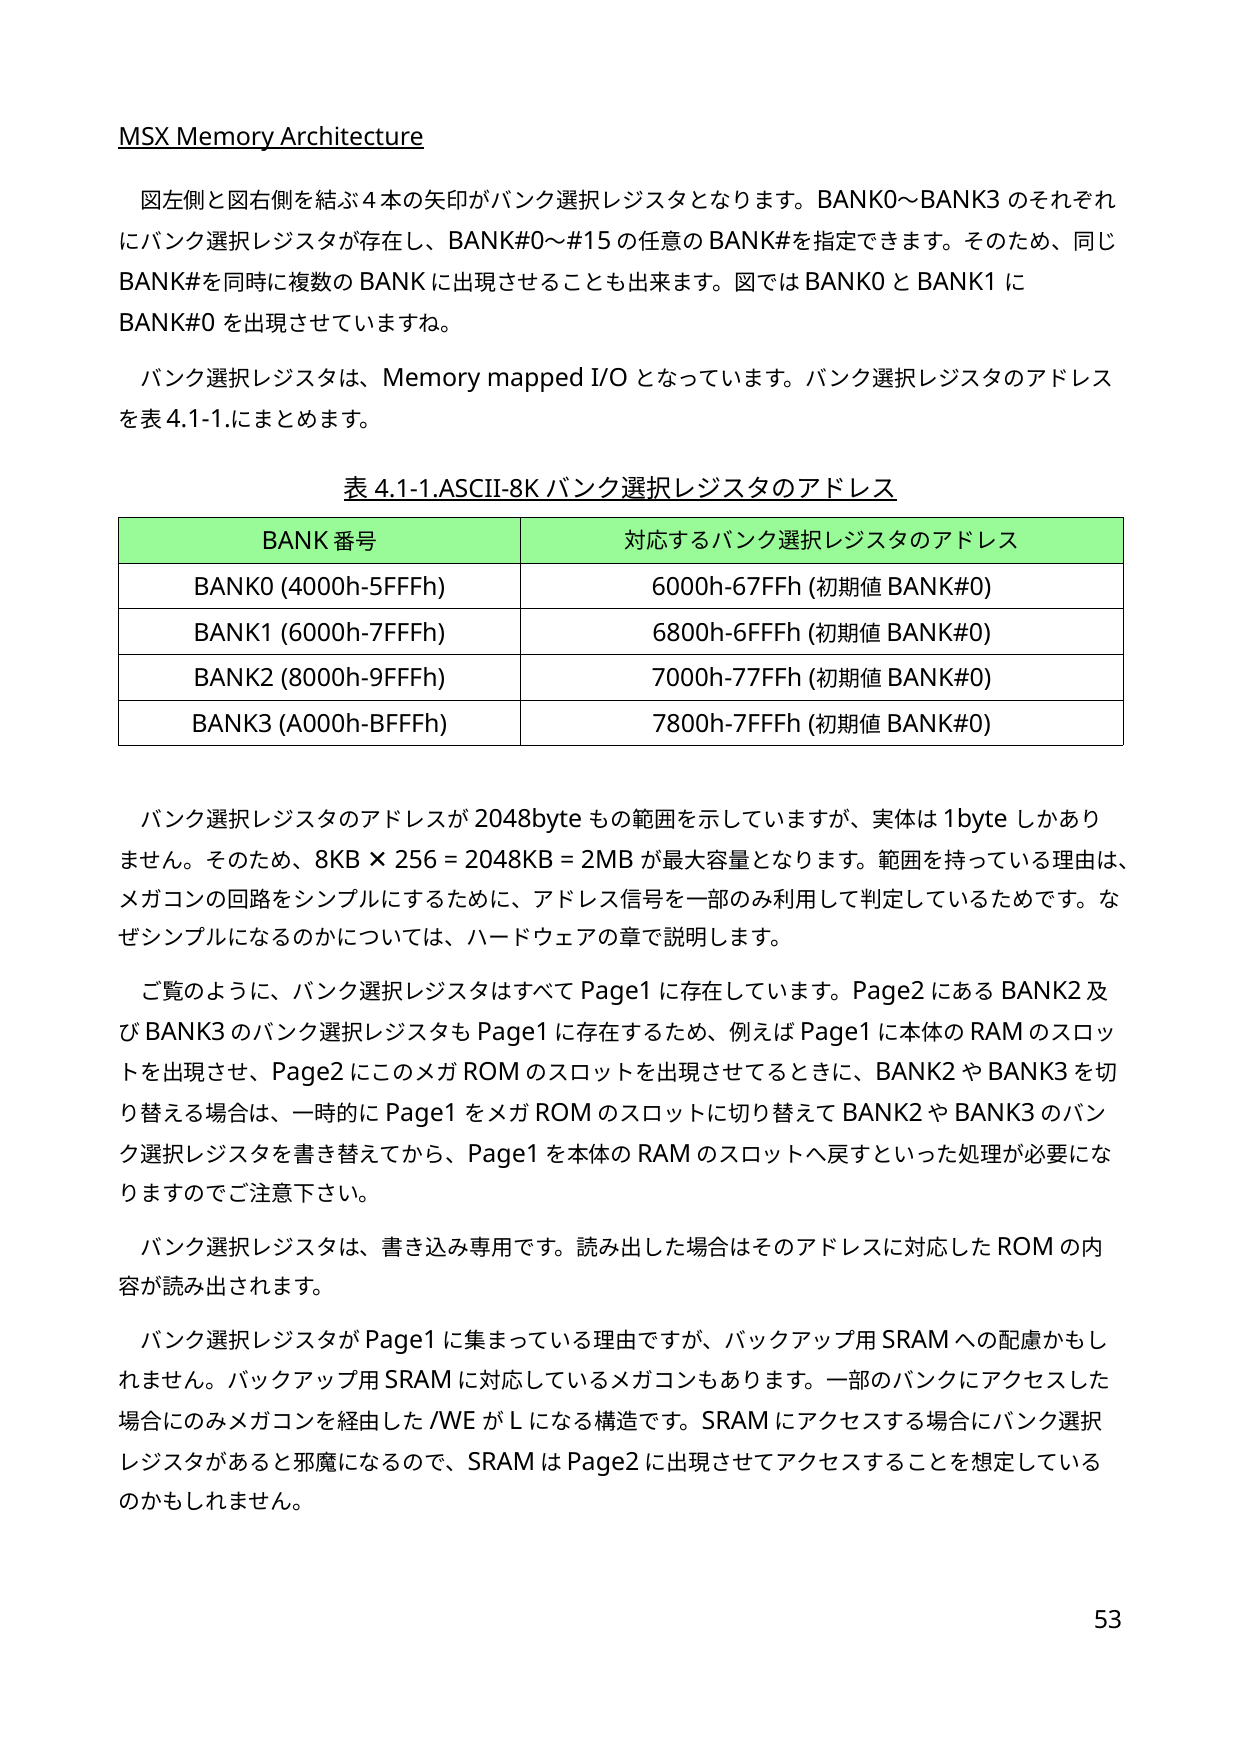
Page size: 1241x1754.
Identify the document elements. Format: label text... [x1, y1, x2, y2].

text バンク選択レジスタがPage1に集まっている理由ですが、バックアップ用SRAMへの配慮かもしれません。バックアップ用SRAMに対応しているメガコンもあります。一部のバンクにアクセスした場合にのみメガコンを経由した /WE が L になる構造です。SRAMにアクセスする場合にバンク選択レジスタがあると邪魔になるので、SRAMはPage2に出現させてアクセスすることを想定しているのかもしれません。 [118, 1321, 1122, 1516]
table_header BANK番号 [119, 518, 520, 563]
table_cell 7000h-77FFh (初期値 BANK#0) [521, 655, 1123, 699]
text ご覧のように、バンク選択レジスタはすべてPage1に存在しています。Page2にある BANK2及びBANK3のバンク選択レジスタもPage1に存在するため、例えばPage1に本体のRAMのスロットを出現させ、Page2にこのメガROMのスロットを出現させてるときに、BANK2やBANK3を切り替える場合は、一時的に Page1 をメガROMのスロットに切り替えて BANK2やBANK3のバンク選択レジスタを書き替えてから、Page1を本体のRAMのスロットへ戻すといった処理が必要になりますのでご注意下さい。 [118, 972, 1122, 1208]
table_cell BANK0 (4000h-5FFFh) [119, 564, 520, 608]
text バンク選択レジスタは、書き込み専用です。読み出した場合はそのアドレスに対応したROMの内容が読み出されます。 [118, 1228, 1122, 1300]
table_cell BANK2 (8000h-9FFFh) [119, 655, 520, 699]
table_cell BANK3 (A000h-BFFFh) [119, 701, 520, 745]
table_header 対応するバンク選択レジスタのアドレス [521, 518, 1123, 563]
table_cell 6000h-67FFh (初期値 BANK#0) [521, 564, 1123, 608]
table_cell 6800h-6FFFh (初期値 BANK#0) [521, 609, 1123, 654]
text バンク選択レジスタのアドレスが 2048byte もの範囲を示していますが、実体は 1byte しかありません。そのため、8KB ✕ 256 = 2048KB = 2MB が最大容量となります。範囲を持っている理由は、メガコンの回路をシンプルにするために、アドレス信号を一部のみ利用して判定しているためです。なぜシンプルになるのかについては、ハードウェアの章で説明します。 [118, 801, 1122, 951]
text 図左側と図右側を結ぶ４本の矢印がバンク選択レジスタとなります。BANK0～BANK3 のそれぞれにバンク選択レジスタが存在し、BANK#0～#15の任意のBANK#を指定できます。そのため、同じBANK#を同時に複数のBANKに出現させることも出来ます。図ではBANK0とBANK1 に BANK#0 を出現させていますね。 [118, 182, 1122, 338]
table_cell 7800h-7FFFh (初期値 BANK#0) [521, 701, 1123, 745]
text 表 4.1-1.ASCII-8K バンク選択レジスタのアドレス [118, 468, 1122, 504]
table_cell BANK1 (6000h-7FFFh) [119, 609, 520, 654]
text バンク選択レジスタは、Memory mapped I/O となっています。バンク選択レジスタのアドレスを表4.1-1.にまとめます。 [118, 359, 1122, 434]
